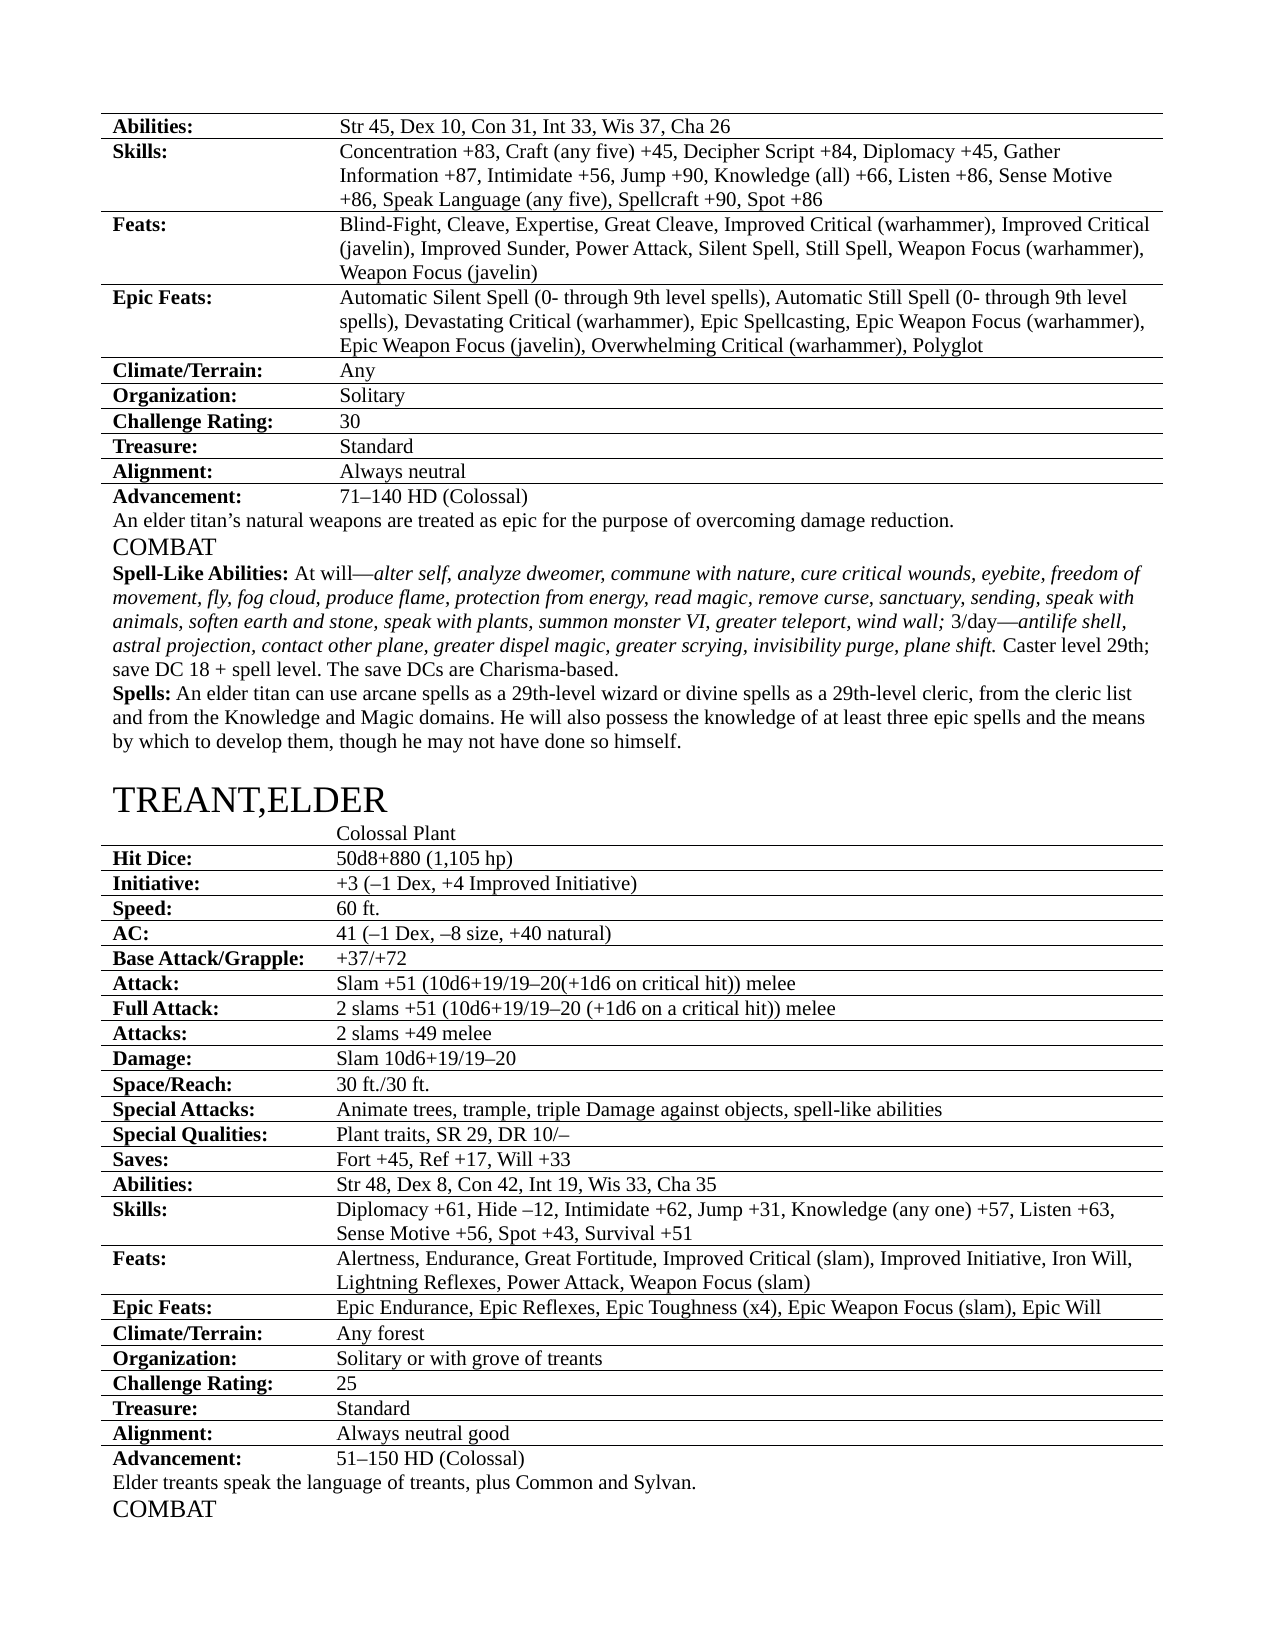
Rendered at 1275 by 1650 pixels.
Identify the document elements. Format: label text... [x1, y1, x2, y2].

table_cell Standard [328, 434, 1162, 458]
text Elder treants speak the language of treants, plus Common and Sylvan. [112, 1470, 1162, 1494]
table_cell 2 slams +51 (10d6+19/19–20 (+1d6 on a critical hit)) melee [325, 996, 1162, 1020]
table_cell Full Attack: [101, 996, 325, 1020]
table_cell 41 (–1 Dex, –8 size, +40 natural) [325, 921, 1162, 945]
table_cell Abilities: [101, 114, 328, 138]
table_cell Alignment: [101, 1421, 325, 1445]
table_cell Fort +45, Ref +17, Will +33 [325, 1147, 1162, 1171]
table_cell Solitary [328, 384, 1162, 407]
table_cell Climate/Terrain: [101, 1320, 325, 1344]
table_cell +3 (–1 Dex, +4 Improved Initiative) [325, 871, 1162, 895]
table_cell Special Qualities: [101, 1122, 325, 1146]
table_cell 30 ft./30 ft. [325, 1071, 1162, 1096]
table_cell Str 45, Dex 10, Con 31, Int 33, Wis 37, Cha 26 [328, 114, 1162, 138]
table_cell Any forest [325, 1320, 1162, 1344]
text An elder titan’s natural weapons are treated as epic for the purpose of overcoming damage reduction. [112, 508, 1162, 532]
table_cell Any [328, 358, 1162, 382]
table_cell Advancement: [101, 1446, 325, 1470]
table_cell Abilities: [101, 1172, 325, 1196]
table_cell Climate/Terrain: [101, 358, 328, 382]
table_cell 50d8+880 (1,105 hp) [325, 846, 1162, 869]
table_cell Slam 10d6+19/19–20 [325, 1046, 1162, 1070]
table_cell Animate trees, trample, triple Damage against objects, spell-like abilities [325, 1097, 1162, 1121]
table_cell Attack: [101, 971, 325, 995]
table_cell 2 slams +49 melee [325, 1021, 1162, 1045]
table_cell Attacks: [101, 1021, 325, 1045]
table_cell Challenge Rating: [101, 409, 328, 433]
table_cell AC: [101, 921, 325, 945]
table_cell 25 [325, 1371, 1162, 1395]
table_cell Hit Dice: [101, 846, 325, 869]
text COMBAT [112, 1494, 1162, 1523]
table_cell Advancement: [101, 484, 328, 508]
table_cell 51–150 HD (Colossal) [325, 1446, 1162, 1470]
table_cell Slam +51 (10d6+19/19–20(+1d6 on critical hit)) melee [325, 971, 1162, 995]
table_cell Treasure: [101, 434, 328, 458]
table_cell Initiative: [101, 871, 325, 895]
table_cell Speed: [101, 896, 325, 920]
table_cell Alignment: [101, 459, 328, 483]
table_cell Damage: [101, 1046, 325, 1070]
table_cell Skills: [101, 1197, 325, 1245]
table_cell 71–140 HD (Colossal) [328, 484, 1162, 508]
table_cell Epic Endurance, Epic Reflexes, Epic Toughness (x4), Epic Weapon Focus (slam), Epic Will [325, 1295, 1162, 1319]
table_cell Plant traits, SR 29, DR 10/– [325, 1122, 1162, 1146]
table_cell Space/Reach: [101, 1071, 325, 1096]
text Spells: An elder titan can use arcane spells as a 29th-level wizard or divine spells as a 29th-level cleric, from the cleric list and from the Knowledge and Magic domains. He will also possess the knowledge of at least three epic spells and the means by which to develop them, though he may not have done so himself. [112, 681, 1162, 753]
table_cell Automatic Silent Spell (0- through 9th level spells), Automatic Still Spell (0- through 9th level spells), Devastating Critical (warhammer), Epic Spellcasting, Epic Weapon Focus (warhammer), Epic Weapon Focus (javelin), Overwhelming Critical (warhammer), Polyglot [328, 285, 1162, 357]
table_cell Feats: [101, 212, 328, 284]
table_cell Diplomacy +61, Hide –12, Intimidate +62, Jump +31, Knowledge (any one) +57, Listen +63, Sense Motive +56, Spot +43, Survival +51 [325, 1197, 1162, 1245]
table_cell Feats: [101, 1246, 325, 1294]
table_cell +37/+72 [325, 946, 1162, 970]
subtitle TREANT,ELDER [112, 777, 1162, 820]
table_cell 60 ft. [325, 896, 1162, 920]
table_cell Saves: [101, 1147, 325, 1171]
table_cell Solitary or with grove of treants [325, 1346, 1162, 1369]
table_cell Concentration +83, Craft (any five) +45, Decipher Script +84, Diplomacy +45, Gather Information +87, Intimidate +56, Jump +90, Knowledge (all) +66, Listen +86, Sense Motive +86, Speak Language (any five), Spellcraft +90, Spot +86 [328, 139, 1162, 211]
table_cell Treasure: [101, 1396, 325, 1420]
subtitle COMBAT [112, 532, 1162, 561]
table_cell Special Attacks: [101, 1097, 325, 1121]
table_cell Epic Feats: [101, 285, 328, 357]
table_header Colossal Plant [325, 820, 1162, 844]
table_cell Always neutral good [325, 1421, 1162, 1445]
table_cell 30 [328, 409, 1162, 433]
table_cell Organization: [101, 1346, 325, 1369]
table_cell Epic Feats: [101, 1295, 325, 1319]
table_cell Skills: [101, 139, 328, 211]
table_cell Base Attack/Grapple: [101, 946, 325, 970]
table_cell Standard [325, 1396, 1162, 1420]
table_cell Blind-Fight, Cleave, Expertise, Great Cleave, Improved Critical (warhammer), Improved Critical (javelin), Improved Sunder, Power Attack, Silent Spell, Still Spell, Weapon Focus (warhammer), Weapon Focus (javelin) [328, 212, 1162, 284]
table_cell Always neutral [328, 459, 1162, 483]
table_cell Str 48, Dex 8, Con 42, Int 19, Wis 33, Cha 35 [325, 1172, 1162, 1196]
table_cell Alertness, Endurance, Great Fortitude, Improved Critical (slam), Improved Initiative, Iron Will, Lightning Reflexes, Power Attack, Weapon Focus (slam) [325, 1246, 1162, 1294]
text Spell-Like Abilities: At will—alter self, analyze dweomer, commune with nature, cure critical wounds, eyebite, freedom of movement, fly, fog cloud, produce flame, protection from energy, read magic, remove curse, sanctuary, sending, speak with animals, soften earth and stone, speak with plants, summon monster VI, greater teleport, wind wall; 3/day—antilife shell, astral projection, contact other plane, greater dispel magic, greater scrying, invisibility purge, plane shift. Caster level 29th; save DC 18 + spell level. The save DCs are Charisma-based. [112, 561, 1162, 681]
table_cell Challenge Rating: [101, 1371, 325, 1395]
table_header [101, 820, 325, 844]
table_cell Organization: [101, 384, 328, 407]
